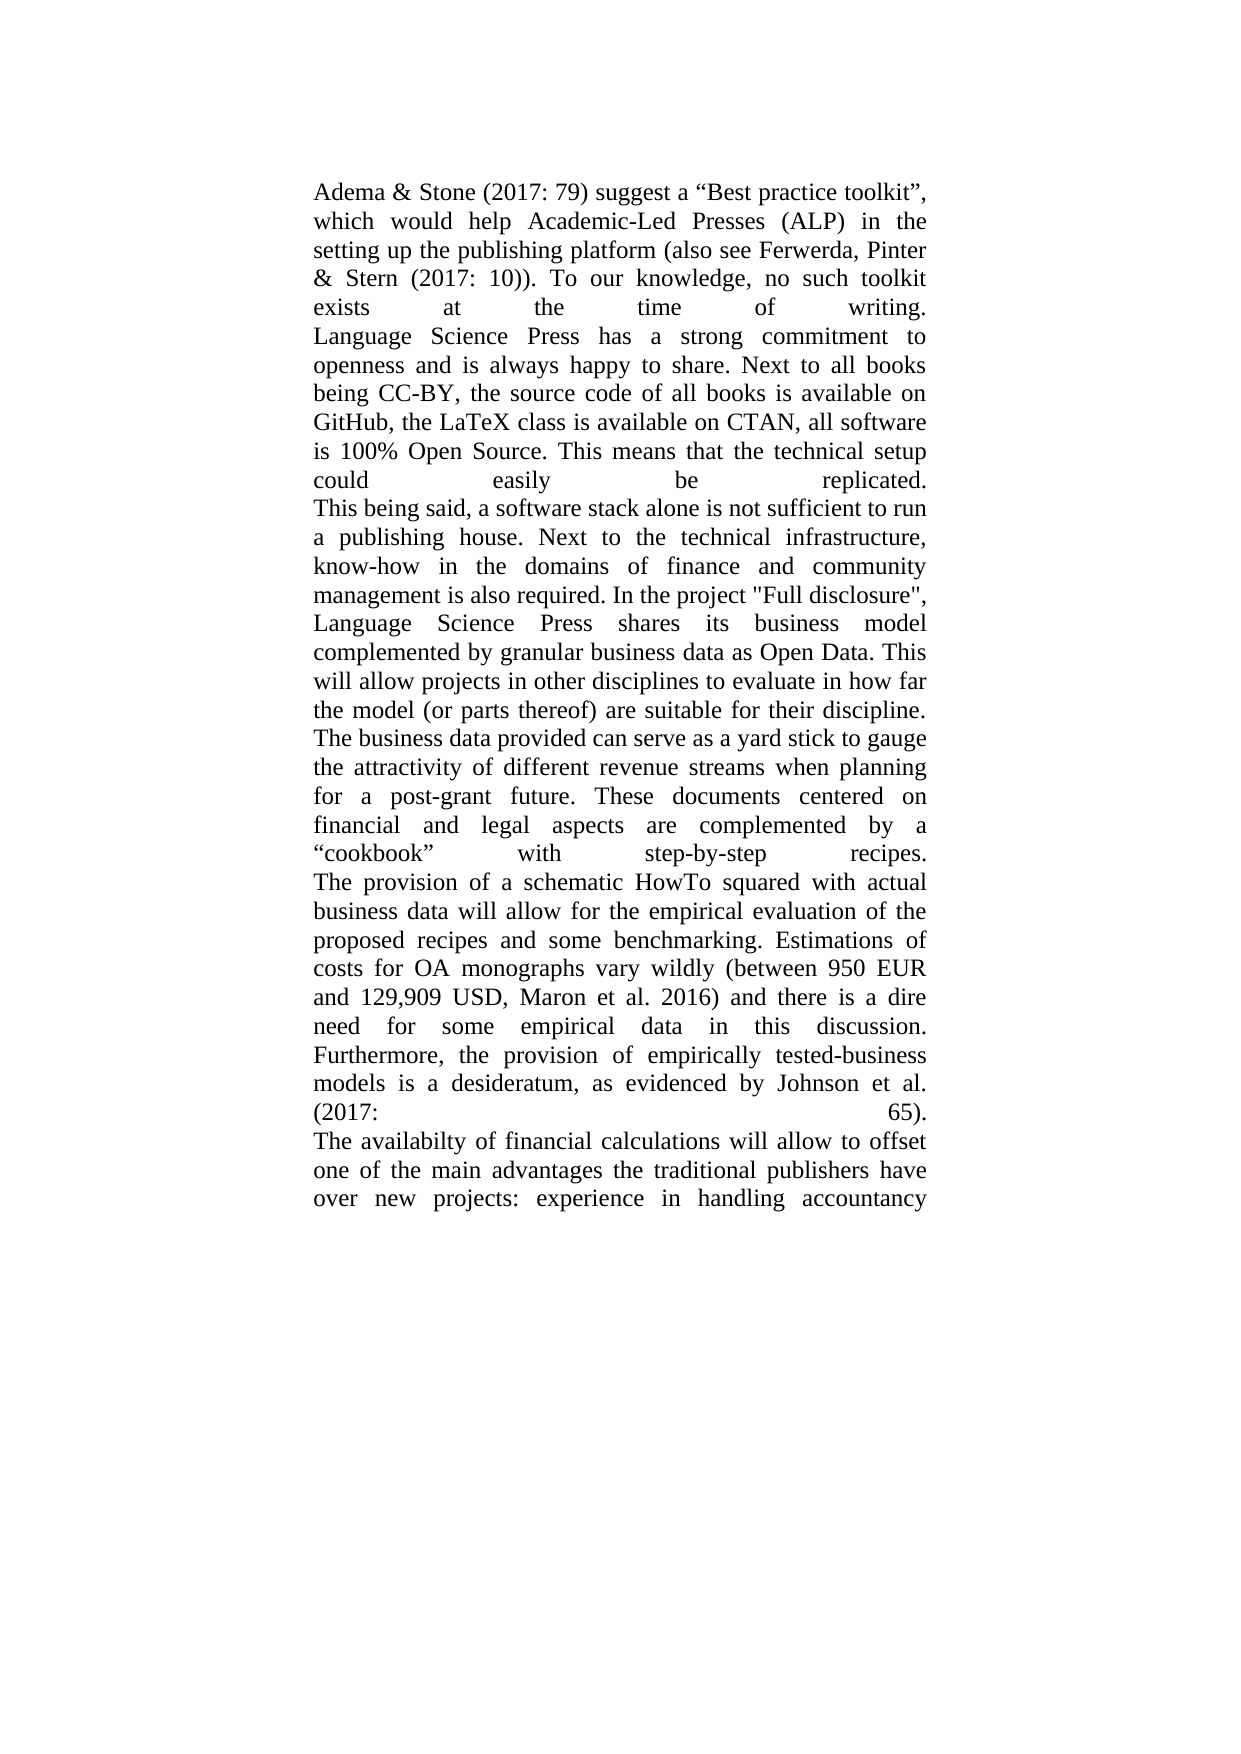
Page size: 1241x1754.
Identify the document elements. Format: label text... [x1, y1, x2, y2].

text Adema & Stone (2017: 79) suggest a “Best practice toolkit”, which would help Academic-Led Presses (ALP) in the setting up the publishing platform (also see Ferwerda, Pinter & Stern (2017: 10)). To our knowledge, no such toolkit exists at the time of writing. Language Science Press has a strong commitment to openness and is always happy to share. Next to all books being CC-BY, the source code of all books is available on GitHub, the LaTeX class is available on CTAN, all software is 100% Open Source. This means that the technical setup could easily be replicated. This being said, a software stack alone is not sufficient to run a publishing house. Next to the technical infrastructure, know-how in the domains of finance and community management is also required. In the project "Full disclosure", Language Science Press shares its business model complemented by granular business data as Open Data. This will allow projects in other disciplines to evaluate in how far the model (or parts thereof) are suitable for their discipline. The business data provided can serve as a yard stick to gauge the attractivity of different revenue streams when planning for a post-grant future. These documents centered on financial and legal aspects are complemented by a “cookbook” with step-by-step recipes. The provision of a schematic HowTo squared with actual business data will allow for the empirical evaluation of the proposed recipes and some benchmarking. Estimations of costs for OA monographs vary wildly (between 950 EUR and 129,909 USD, Maron et al. 2016) and there is a dire need for some empirical data in this discussion. Furthermore, the provision of empirically tested-business models is a desideratum, as evidenced by Johnson et al. (2017: 65). The availabilty of financial calculations will allow to offset one of the main advantages the traditional publishers have over new projects: experience in handling accountancy [313, 177, 927, 1212]
